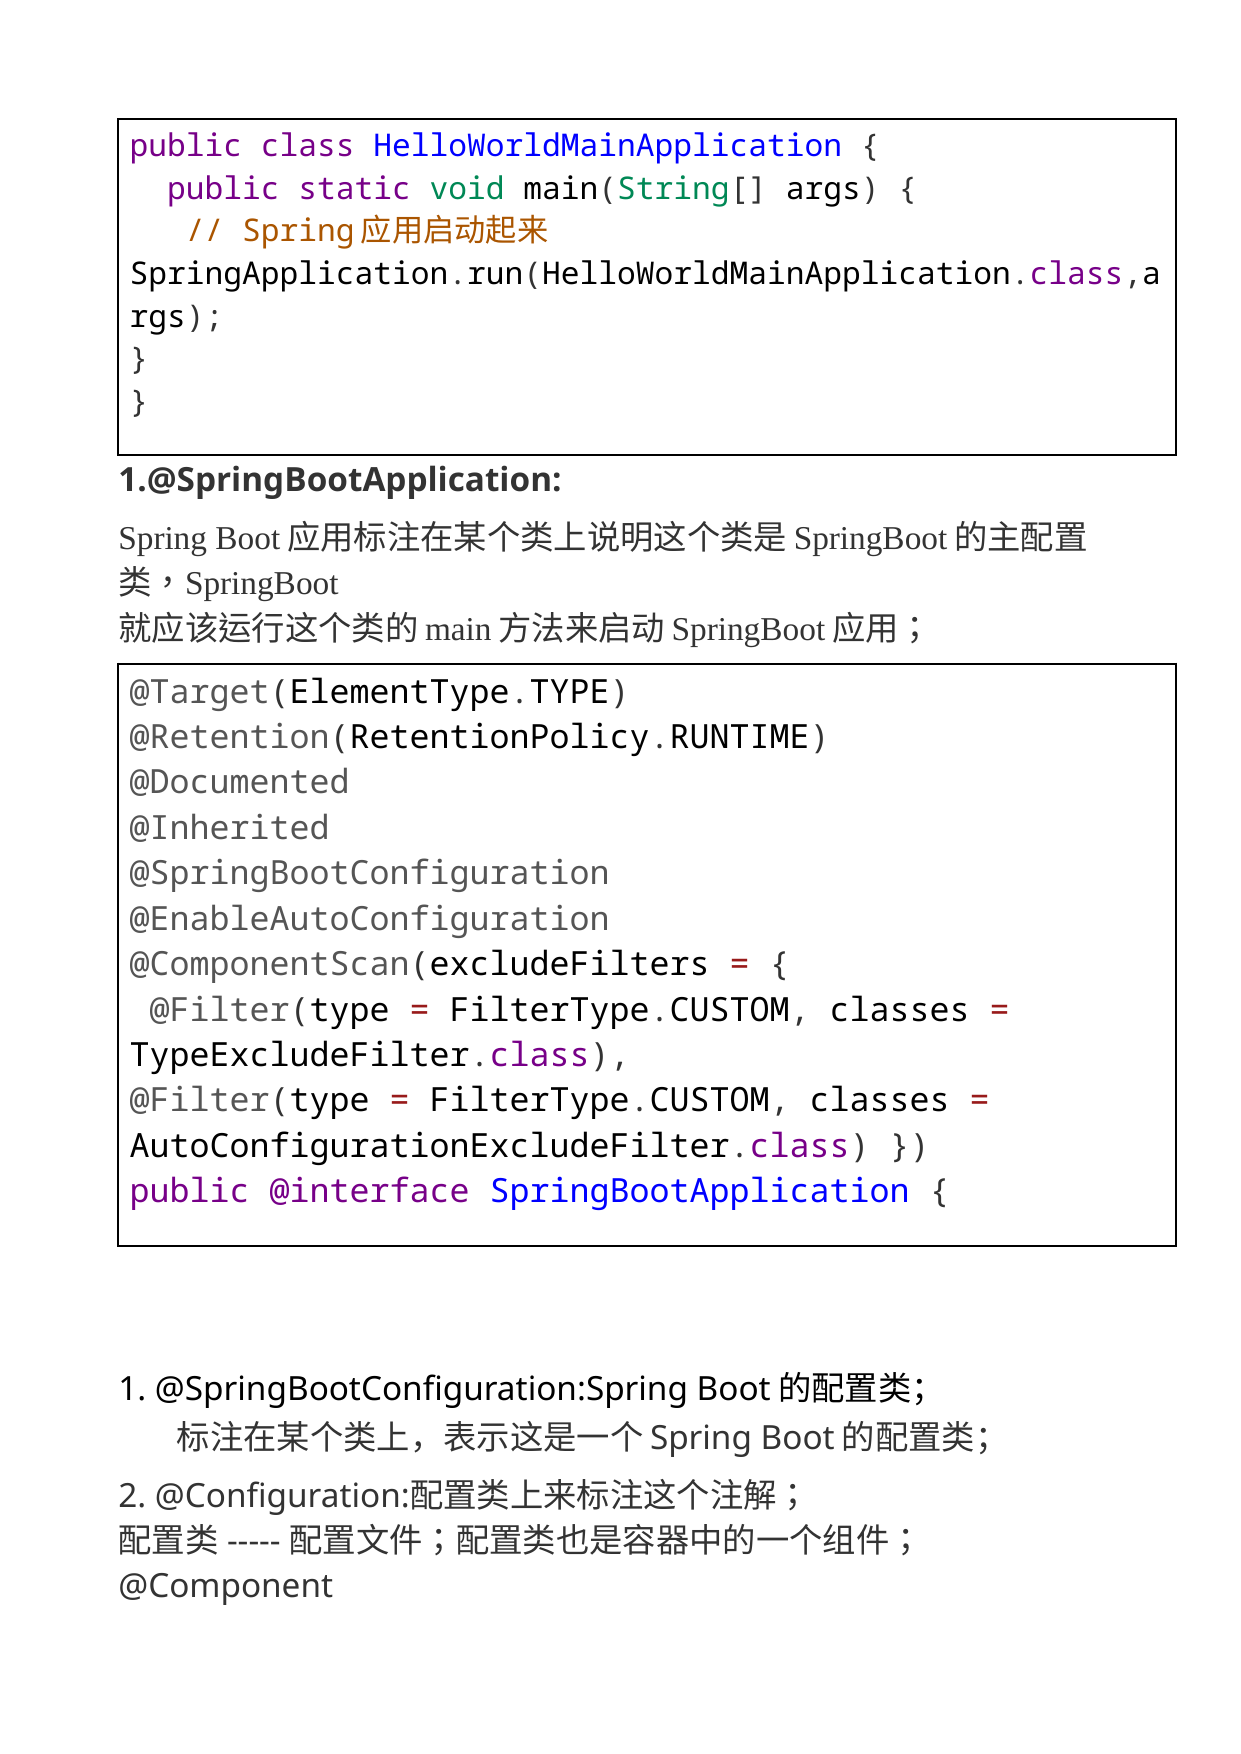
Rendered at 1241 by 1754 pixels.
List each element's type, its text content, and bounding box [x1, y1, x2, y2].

text 1. @SpringBootConfiguration:Spring Boot的配置类； 标注在某个类上，表示这是一个Spring Boot的配置类； [118, 1362, 1122, 1459]
text 1.@SpringBootApplication: [118, 456, 1122, 501]
table_header public class HelloWorldMainApplication { public static void main(String[] args) { // Spring应用启动起来 SpringApplication.run(HelloWorldMainApplication.class,args); } } [119, 120, 1175, 454]
text 2. @Configuration:配置类上来标注这个注解； 配置类 ----- 配置文件；配置类也是容器中的一个组件；@Component [118, 1471, 1122, 1608]
table_header @Target(ElementType.TYPE) @Retention(RetentionPolicy.RUNTIME) @Documented @Inherited @SpringBootConfiguration @EnableAutoConfiguration @ComponentScan(excludeFilters = { @Filter(type = FilterType.CUSTOM, classes = TypeExcludeFilter.class), @Filter(type = FilterType.CUSTOM, classes = AutoConfigurationExcludeFilter.class) }) public @interface SpringBootApplication { [119, 665, 1175, 1245]
text Spring Boot应用标注在某个类上说明这个类是SpringBoot的主配置类，SpringBoot 就应该运行这个类的main方法来启动SpringBoot应用； [118, 514, 1122, 650]
